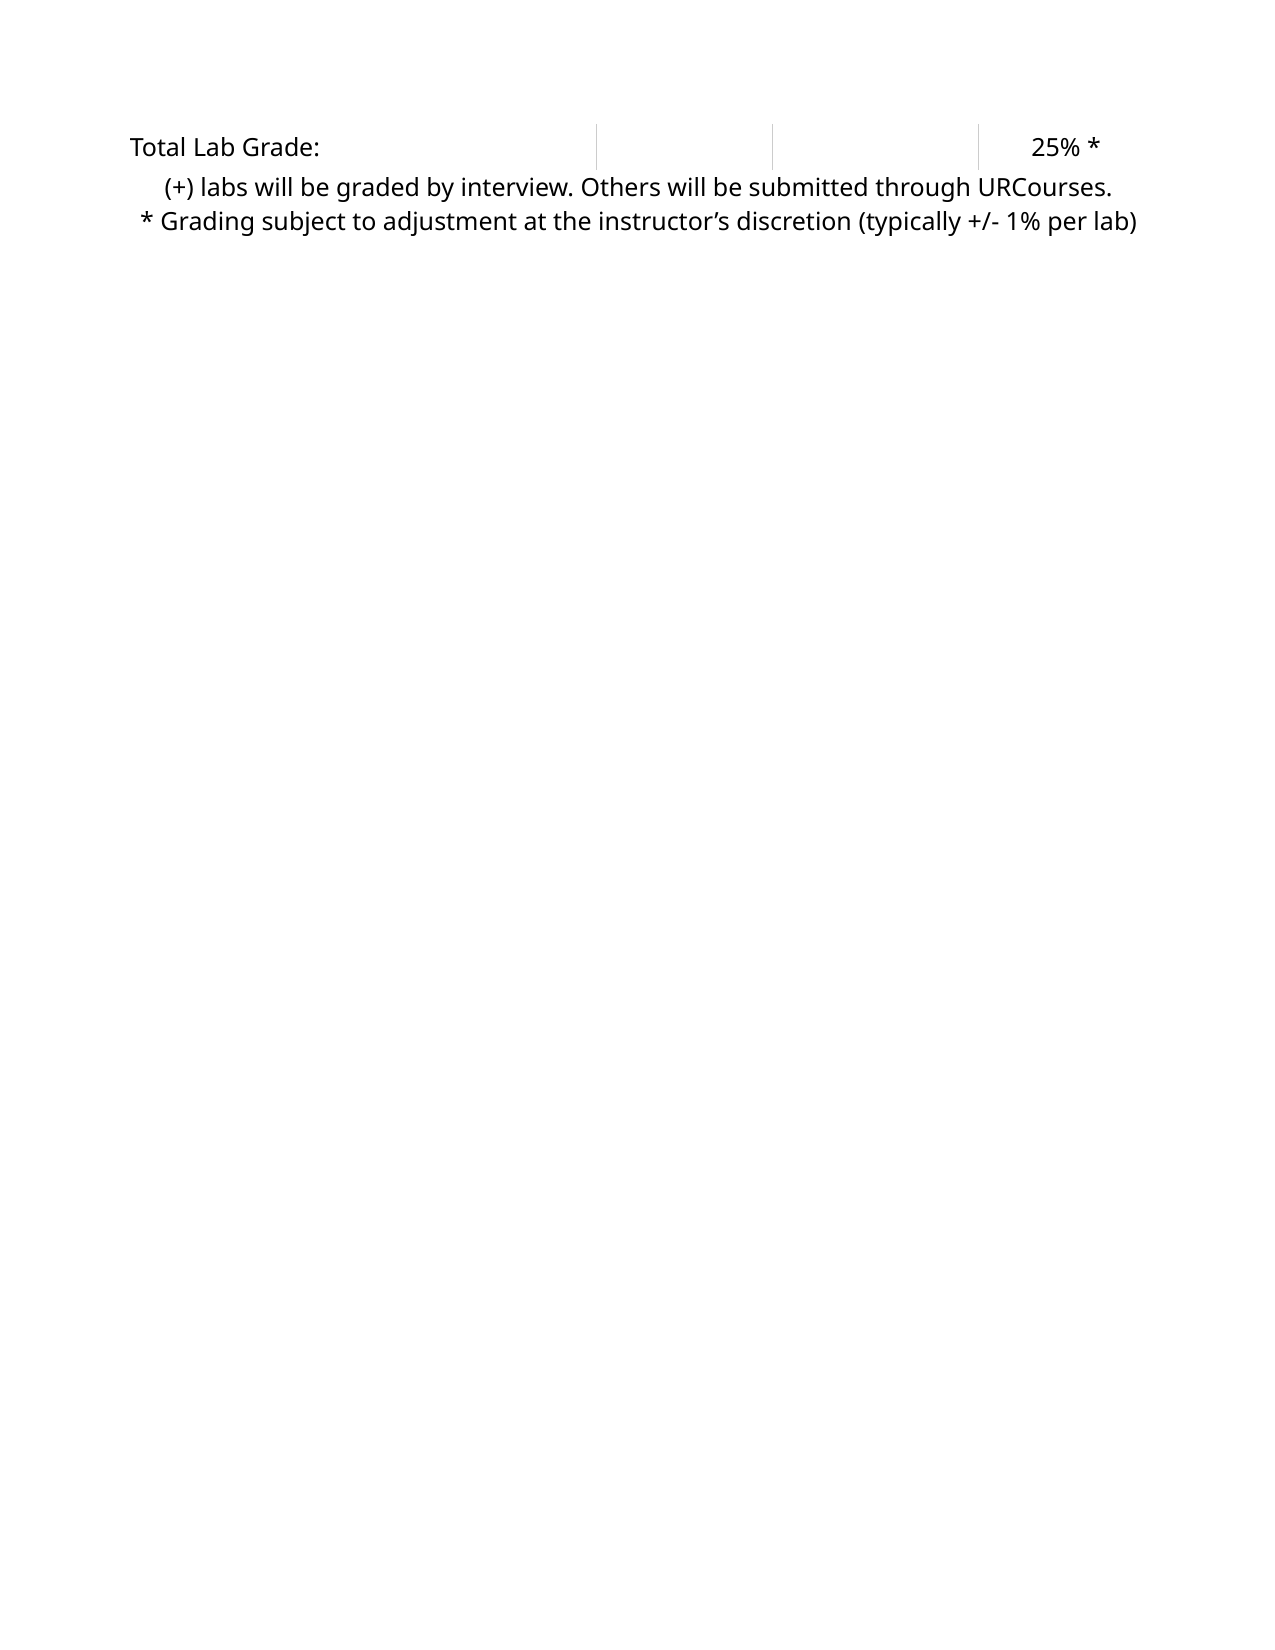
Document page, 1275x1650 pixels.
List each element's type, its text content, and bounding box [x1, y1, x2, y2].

table_cell Total Lab Grade: [124, 124, 596, 169]
table_cell [597, 124, 772, 169]
table_cell (+) labs will be graded by interview. Others will be submitted through URCourses. * Grading subject to adjustment at the instructor’s discretion (typically +/- 1% per lab) [118, 118, 1159, 243]
table_cell [773, 124, 978, 169]
table_cell 25% * [979, 124, 1153, 169]
